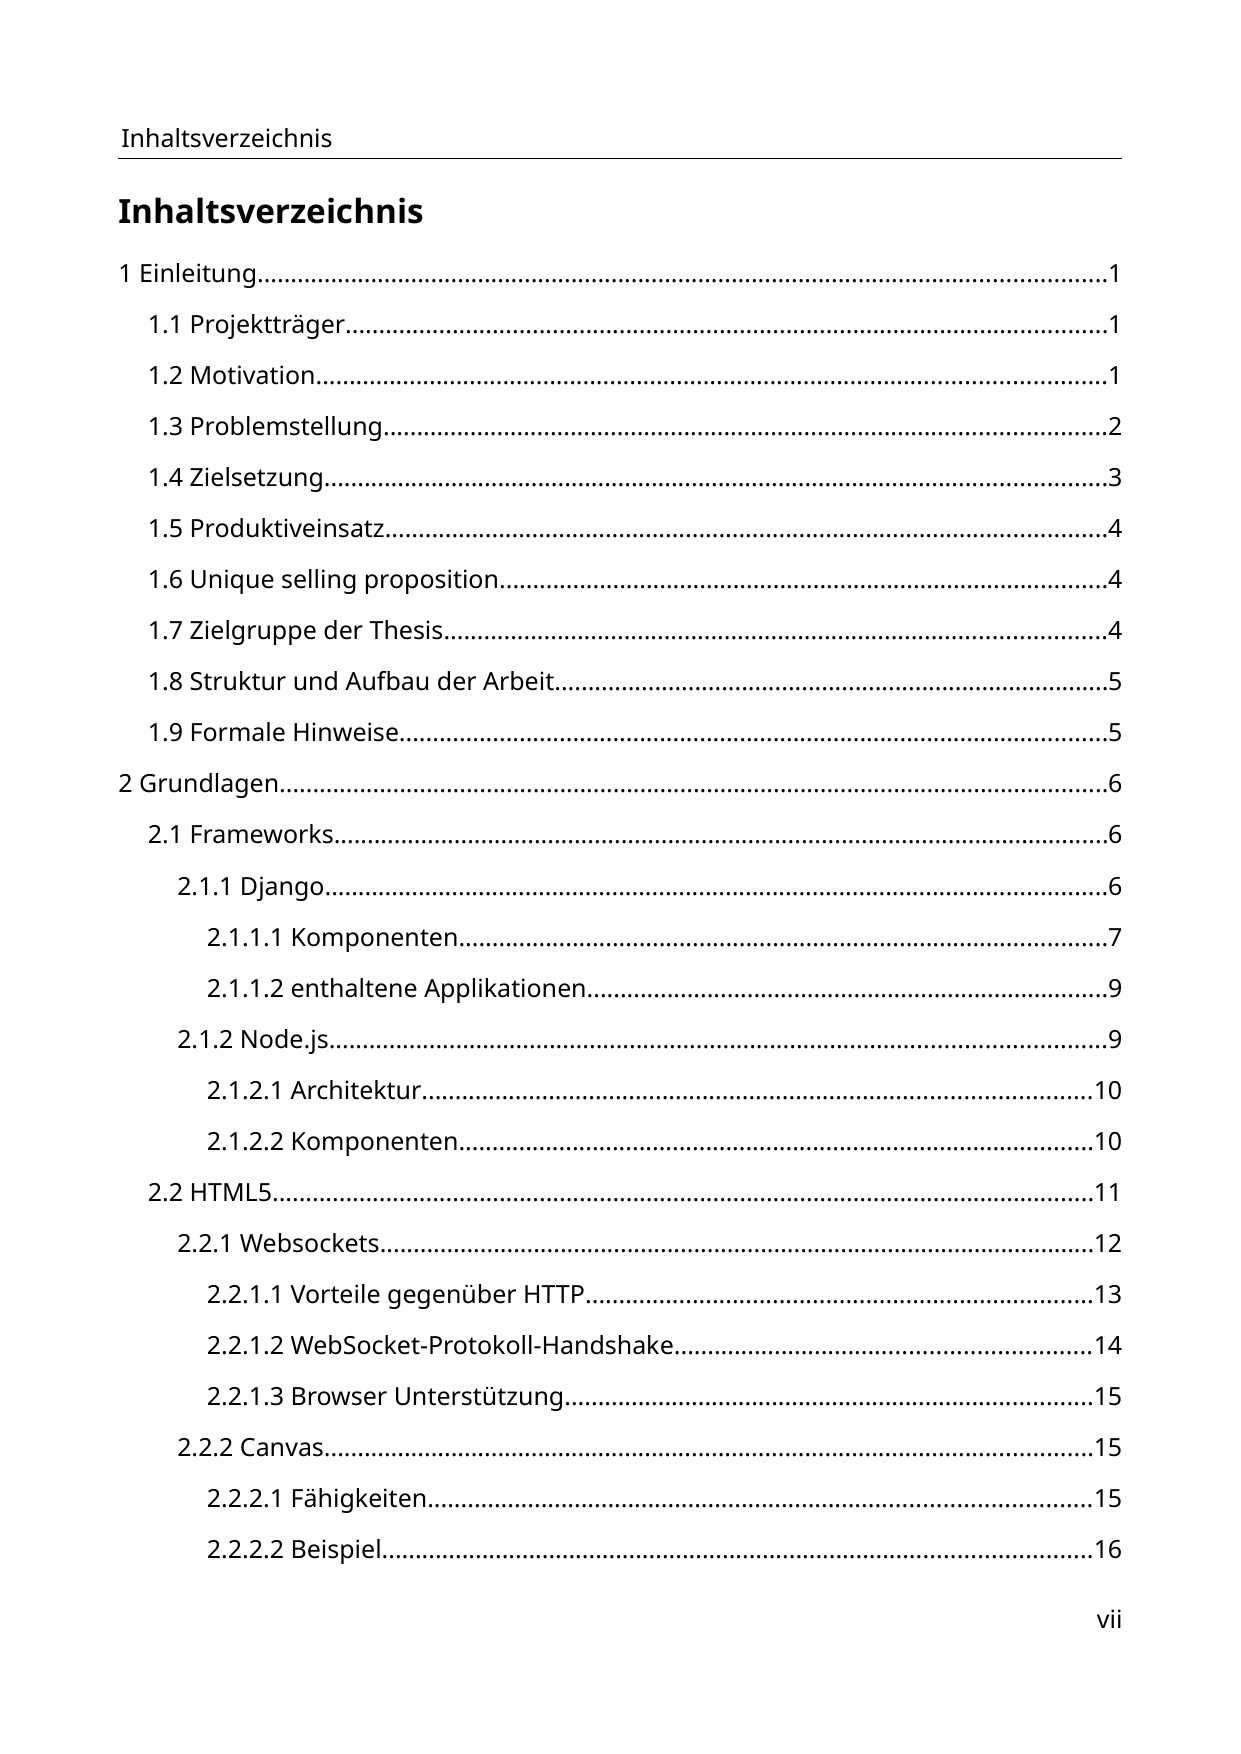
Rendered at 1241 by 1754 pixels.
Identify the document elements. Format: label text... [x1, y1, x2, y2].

text 2.2.1.1 Vorteile gegenüber HTTP 13 [207, 1277, 1122, 1311]
text 2.1.2.1 Architektur 10 [207, 1072, 1122, 1106]
text 1.9 Formale Hinweise 5 [148, 715, 1122, 749]
text 2.2.1.2 WebSocket-Protokoll-Handshake 14 [207, 1328, 1122, 1362]
text 2.2.1.3 Browser Unterstützung 15 [207, 1379, 1122, 1413]
text 1.5 Produktiveinsatz 4 [148, 511, 1122, 545]
text 2.1 Frameworks 6 [148, 817, 1122, 851]
subtitle Inhaltsverzeichnis [118, 188, 1122, 233]
text 2.1.2.2 Komponenten 10 [207, 1123, 1122, 1157]
text 2.1.1.2 enthaltene Applikationen 9 [207, 970, 1122, 1004]
text 2.2.2 Canvas 15 [177, 1430, 1122, 1464]
text 2.2.2.2 Beispiel 16 [207, 1532, 1122, 1566]
text 1.7 Zielgruppe der Thesis 4 [148, 613, 1122, 647]
text 1.4 Zielsetzung 3 [148, 460, 1122, 494]
text 1.6 Unique selling proposition 4 [148, 562, 1122, 596]
text 1.8 Struktur und Aufbau der Arbeit 5 [148, 664, 1122, 698]
text 2.2 HTML5 11 [148, 1174, 1122, 1208]
text 2.1.2 Node.js 9 [177, 1021, 1122, 1055]
text 1 Einleitung 1 [118, 256, 1122, 290]
text 2 Grundlagen 6 [118, 766, 1122, 800]
text 2.1.1.1 Komponenten 7 [207, 919, 1122, 953]
text 1.2 Motivation 1 [148, 358, 1122, 392]
text 2.1.1 Django 6 [177, 868, 1122, 902]
text 1.1 Projektträger 1 [148, 307, 1122, 341]
text 1.3 Problemstellung 2 [148, 409, 1122, 443]
text 2.2.1 Websockets 12 [177, 1226, 1122, 1259]
text 2.2.2.1 Fähigkeiten 15 [207, 1481, 1122, 1515]
